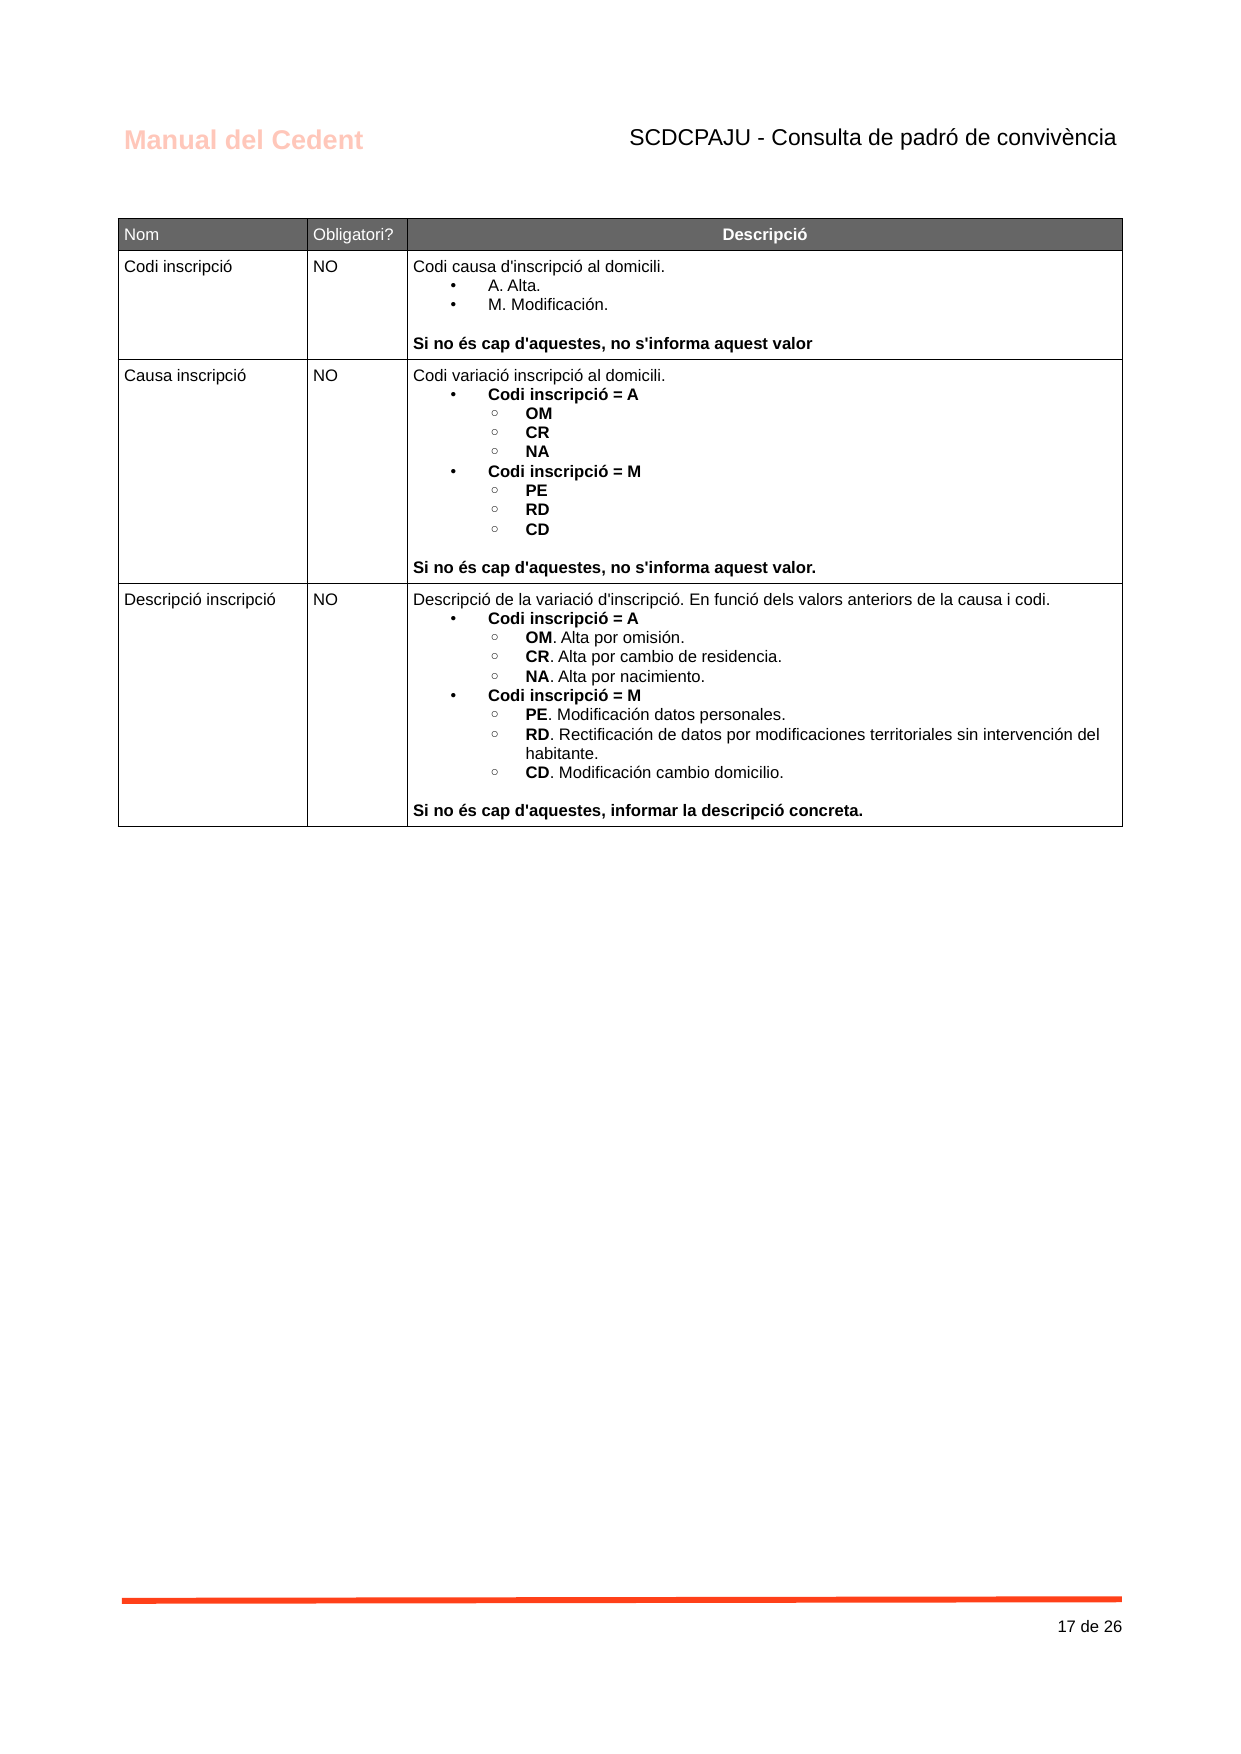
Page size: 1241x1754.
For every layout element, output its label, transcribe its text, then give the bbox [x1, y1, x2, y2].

table_cell Descripció de la variació d'inscripció. En funció dels valors anteriors de la causa i codi. Codi inscripció = A OM. Alta por omisión. CR. Alta por cambio de residencia. NA. Alta por nacimiento. Codi inscripció = M PE. Modificación datos personales. RD. Rectificación de datos por modificaciones territoriales sin intervención del habitante. CD. Modificación cambio domicilio. Si no és cap d'aquestes, informar la descripció concreta. [408, 584, 1122, 826]
table_header Descripció [408, 219, 1122, 250]
table_header Obligatori? [308, 219, 407, 250]
table_header Nom [119, 219, 307, 250]
table_cell NO [308, 584, 407, 826]
table_cell Codi causa d'inscripció al domicili. A. Alta. M. Modificación. Si no és cap d'aquestes, no s'informa aquest valor [408, 251, 1122, 358]
table_cell Causa inscripció [119, 360, 307, 583]
table_cell NO [308, 360, 407, 583]
table_cell Codi variació inscripció al domicili. Codi inscripció = A OM CR NA Codi inscripció = M PE RD CD Si no és cap d'aquestes, no s'informa aquest valor. [408, 360, 1122, 583]
table_cell Codi inscripció [119, 251, 307, 358]
table_cell NO [308, 251, 407, 358]
table_cell Descripció inscripció [119, 584, 307, 826]
